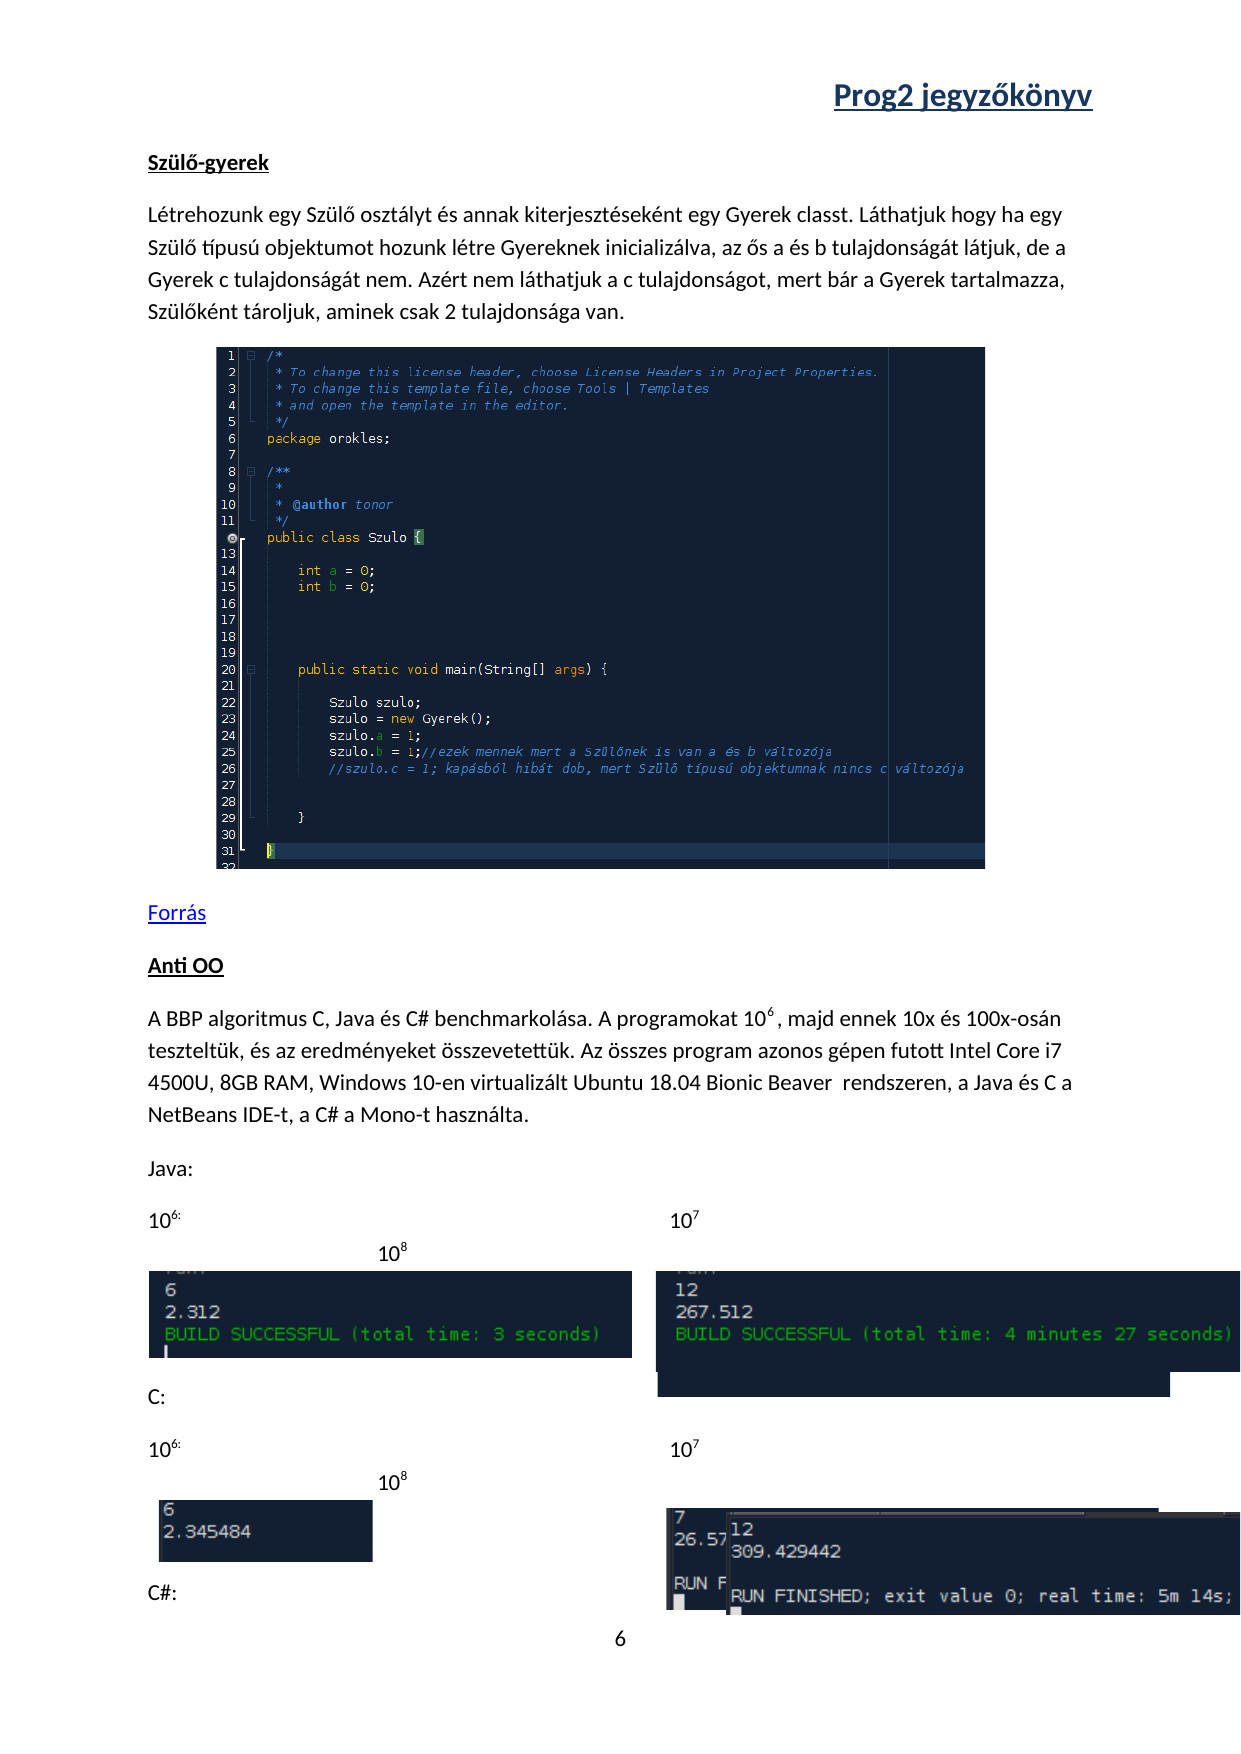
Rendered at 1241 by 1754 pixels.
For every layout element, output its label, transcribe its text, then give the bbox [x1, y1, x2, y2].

text Java: [148, 1154, 1093, 1182]
text Szülő-gyerek [148, 148, 1093, 176]
text C#: [148, 1521, 666, 1606]
text Anti OO [148, 951, 1093, 979]
text Létrehozunk egy Szülő osztályt és annak kiterjesztéseként egy Gyerek classt. Láthatjuk hogy ha egy Szülő típusú objektumot hozunk létre Gyereknek inicializálva, az ős a és b tulajdonságát látjuk, de a Gyerek c tulajdonságát nem. Azért nem láthatjuk a c tulajdonságot, mert bár a Gyerek tartalmazza, Szülőként tároljuk, aminek csak 2 tulajdonsága van. [148, 201, 1093, 325]
text A BBP algoritmus C, Java és C# benchmarkolása. A programokat 106 , majd ennek 10x és 100x-osán teszteltük, és az eredményeket összevetettük. Az összes program azonos gépen futott Intel Core i7 4500U, 8GB RAM, Windows 10-en virtualizált Ubuntu 18.04 Bionic Beaver rendszeren, a Java és C a NetBeans IDE-t, a C# a Mono-t használta. [148, 1004, 1093, 1129]
picture [216, 347, 986, 869]
picture [666, 1508, 1241, 1615]
picture [158, 1500, 373, 1562]
text 106: 107 108 [148, 1436, 1093, 1496]
text Forrás [148, 350, 1093, 926]
text 106: 107 108 [148, 1207, 1093, 1267]
picture [655, 1271, 1241, 1397]
text C: [148, 1292, 1093, 1411]
picture [149, 1271, 632, 1358]
